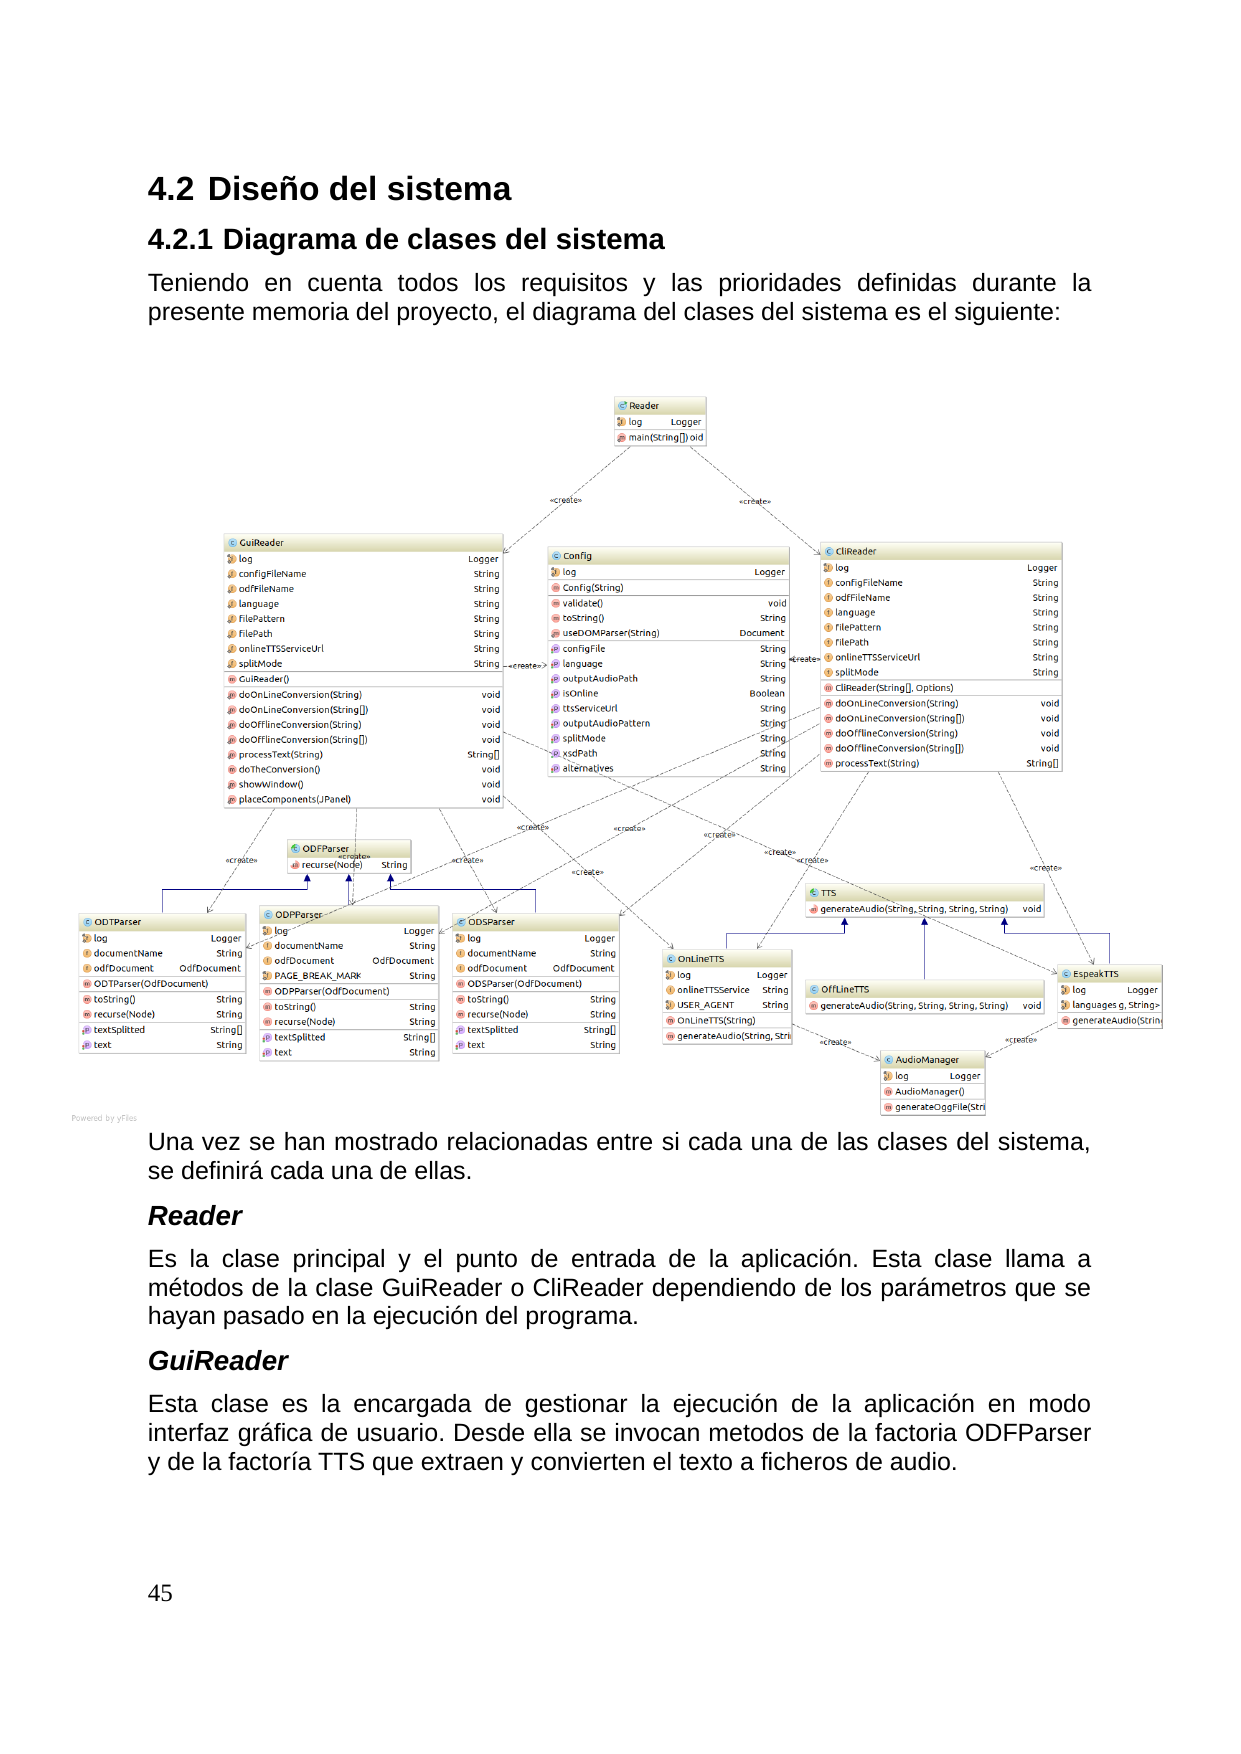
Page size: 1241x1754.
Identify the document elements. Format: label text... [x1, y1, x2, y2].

picture [65, 383, 1175, 1128]
text Esta clase es la encargada de gestionar la ejecución de la aplicación en modo interfaz gráfica de usuario. Desde ella se invocan metodos de la factoria ODFParser y de la factoría TTS que extraen y convierten el texto a ficheros de audio. [148, 1389, 1093, 1475]
text Teniendo en cuenta todos los requisitos y las prioridades definidas durante la presente memoria del proyecto, el diagrama del clases del sistema es el siguiente: [148, 268, 1093, 325]
subtitle GuiReader [148, 1345, 1093, 1377]
subtitle Reader [148, 1199, 1093, 1231]
text Es la clase principal y el punto de entrada de la aplicación. Esta clase llama a métodos de la clase GuiReader o CliReader dependiendo de los parámetros que se hayan pasado en la ejecución del programa. [148, 1244, 1093, 1330]
subtitle Diseño del sistema [148, 168, 1093, 207]
subtitle Diagrama de clases del sistema [148, 222, 1093, 255]
text Una vez se han mostrado relacionadas entre si cada una de las clases del sistema, se definirá cada una de ellas. [148, 1128, 1093, 1185]
